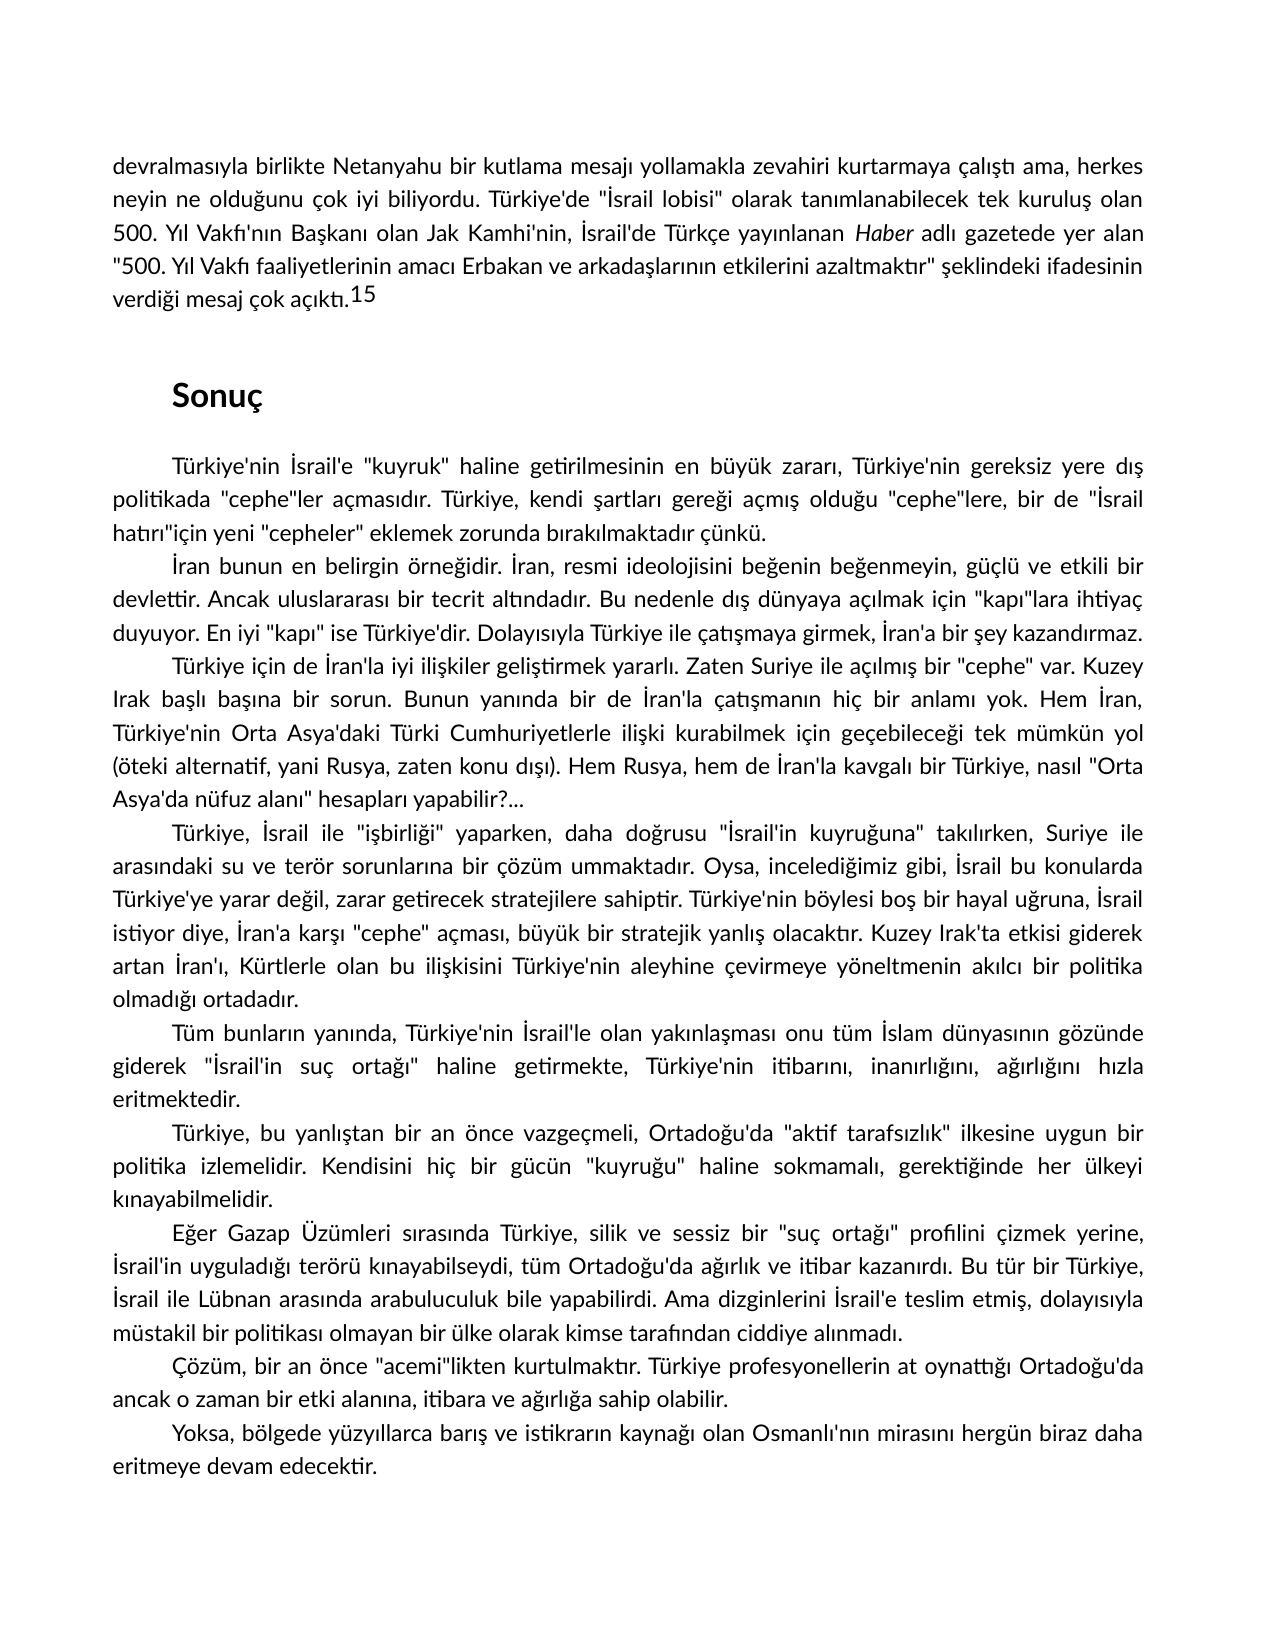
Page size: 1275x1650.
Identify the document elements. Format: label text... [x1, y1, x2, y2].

text Türkiye, bu yanlıştan bir an önce vazgeçmeli, Ortadoğu'da "aktif tarafsızlık" ilkesine uygun bir politika izlemelidir. Kendisini hiç bir gücün "kuyruğu" haline sokmamalı, gerektiğinde her ülkeyi kınayabilmelidir. [112, 1114, 1145, 1214]
text Eğer Gazap Üzümleri sırasında Türkiye, silik ve sessiz bir "suç ortağı" profilini çizmek yerine, İsrail'in uyguladığı terörü kınayabilseydi, tüm Ortadoğu'da ağırlık ve itibar kazanırdı. Bu tür bir Türkiye, İsrail ile Lübnan arasında arabuluculuk bile yapabilirdi. Ama dizginlerini İsrail'e teslim etmiş, dolayısıyla müstakil bir politikası olmayan bir ülke olarak kimse tarafından ciddiye alınmadı. [112, 1214, 1145, 1348]
text Türkiye, İsrail ile "işbirliği" yaparken, daha doğrusu "İsrail'in kuyruğuna" takılırken, Suriye ile arasındaki su ve terör sorunlarına bir çözüm ummaktadır. Oysa, incelediğimiz gibi, İsrail bu konularda Türkiye'ye yarar değil, zarar getirecek stratejilere sahiptir. Türkiye'nin böylesi boş bir hayal uğruna, İsrail istiyor diye, İran'a karşı "cephe" açması, büyük bir stratejik yanlış olacaktır. Kuzey Irak'ta etkisi giderek artan İran'ı, Kürtlerle olan bu ilişkisini Türkiye'nin aleyhine çevirmeye yöneltmenin akılcı bir politika olmadığı ortadadır. [112, 814, 1145, 1014]
text devralmasıyla birlikte Netanyahu bir kutlama mesajı yollamakla zevahiri kurtarmaya çalıştı ama, herkes neyin ne olduğunu çok iyi biliyordu. Türkiye'de "İsrail lobisi" olarak tanımlanabilecek tek kuruluş olan 500. Yıl Vakfı'nın Başkanı olan Jak Kamhi'nin, İsrail'de Türkçe yayınlanan Haber adlı gazetede yer alan "500. Yıl Vakfı faaliyetlerinin amacı Erbakan ve arkadaşlarının etkilerini azaltmaktır" şeklindeki ifadesinin verdiği mesaj çok açıktı.15 [112, 148, 1145, 314]
text Yoksa, bölgede yüzyıllarca barış ve istikrarın kaynağı olan Osmanlı'nın mirasını hergün biraz daha eritmeye devam edecektir. [112, 1414, 1145, 1481]
text İran bunun en belirgin örneğidir. İran, resmi ideolojisini beğenin beğenmeyin, güçlü ve etkili bir devlettir. Ancak uluslararası bir tecrit altındadır. Bu nedenle dış dünyaya açılmak için "kapı"lara ihtiyaç duyuyor. En iyi "kapı" ise Türkiye'dir. Dolayısıyla Türkiye ile çatışmaya girmek, İran'a bir şey kazandırmaz. [112, 548, 1145, 648]
text Tüm bunların yanında, Türkiye'nin İsrail'le olan yakınlaşması onu tüm İslam dünyasının gözünde giderek "İsrail'in suç ortağı" haline getirmekte, Türkiye'nin itibarını, inanırlığını, ağırlığını hızla eritmektedir. [112, 1014, 1145, 1114]
subtitle Sonuç [112, 381, 1145, 414]
text Türkiye için de İran'la iyi ilişkiler geliştirmek yararlı. Zaten Suriye ile açılmış bir "cephe" var. Kuzey Irak başlı başına bir sorun. Bunun yanında bir de İran'la çatışmanın hiç bir anlamı yok. Hem İran, Türkiye'nin Orta Asya'daki Türki Cumhuriyetlerle ilişki kurabilmek için geçebileceği tek mümkün yol (öteki alternatif, yani Rusya, zaten konu dışı). Hem Rusya, hem de İran'la kavgalı bir Türkiye, nasıl "Orta Asya'da nüfuz alanı" hesapları yapabilir?... [112, 648, 1145, 814]
text Çözüm, bir an önce "acemi"likten kurtulmaktır. Türkiye profesyonellerin at oynattığı Ortadoğu'da ancak o zaman bir etki alanına, itibara ve ağırlığa sahip olabilir. [112, 1348, 1145, 1414]
text Türkiye'nin İsrail'e "kuyruk" haline getirilmesinin en büyük zararı, Türkiye'nin gereksiz yere dış politikada "cephe"ler açmasıdır. Türkiye, kendi şartları gereği açmış olduğu "cephe"lere, bir de "İsrail hatırı"için yeni "cepheler" eklemek zorunda bırakılmaktadır çünkü. [112, 448, 1145, 548]
